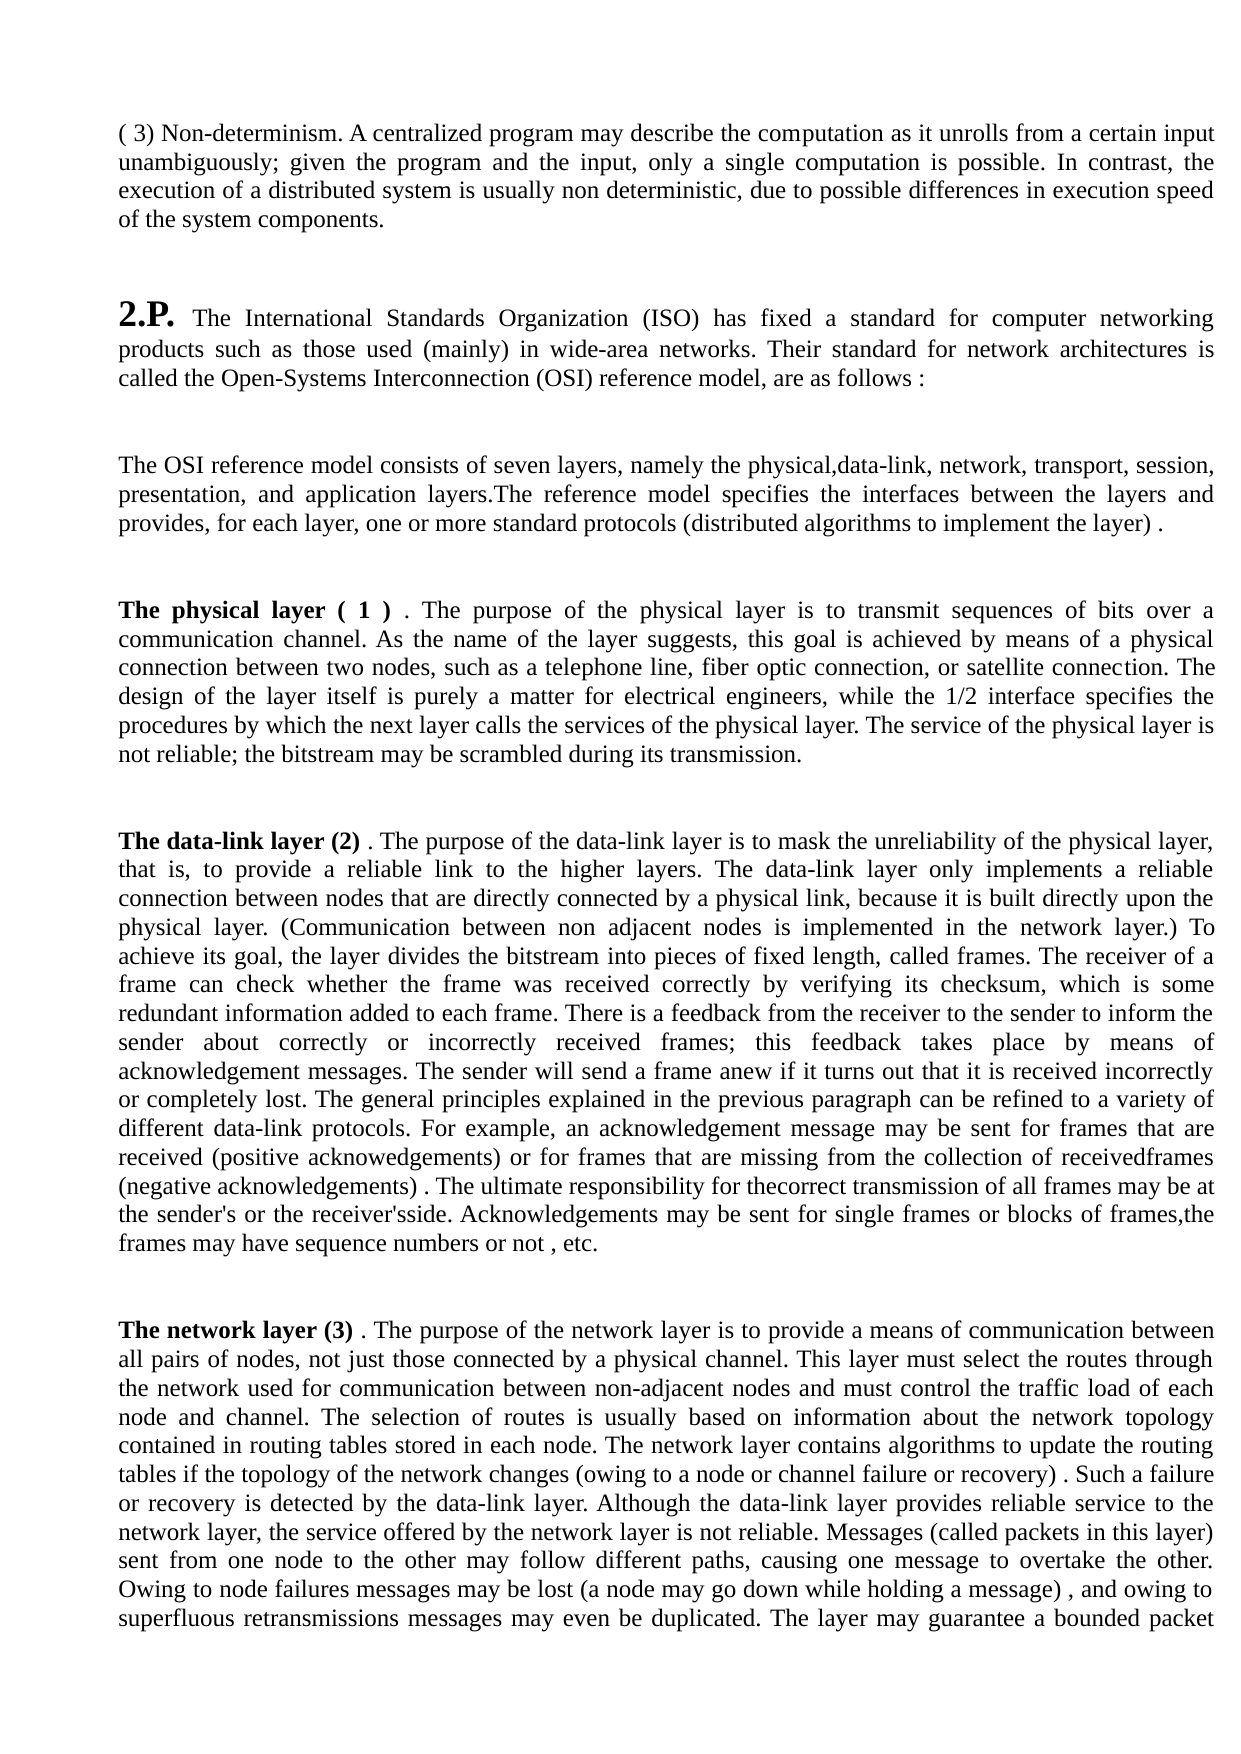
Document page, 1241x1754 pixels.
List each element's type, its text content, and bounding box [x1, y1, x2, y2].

subtitle The OSI reference model consists of seven layers, namely the physical,data-link, network, transport, session, presentation, and application layers.The reference model specifies the interfaces between the layers and provides, for each layer, one or more standard protocols (distributed algorithms to implement the layer) . [118, 450, 1216, 537]
subtitle 2.P. The International Standards Organization (ISO) has fixed a standard for computer networking products such as those used (mainly) in wide-area networks. Their standard for network architectures is called the Open-Systems Interconnection (OSI) reference model, are as follows : [118, 291, 1216, 392]
subtitle ( 3) Non-determinism. A centralized program may describe the com­putation as it unrolls from a certain input unambiguously; given the program and the input, only a single computation is possible. In contrast, the execution of a distributed system is usually non deterministic, due to possible differences in execution speed of the system components. [118, 118, 1216, 233]
subtitle The network layer (3) . The purpose of the network layer is to provide a means of communication between all pairs of nodes, not just those connected by a physical channel. This layer must select the routes through the network used for communication between non-adjacent nodes and must control the traffic load of each node and channel. The selection of routes is usually based on information about the network topology contained in routing tables stored in each node. The network layer contains algorithms to update the routing tables if the topology of the network changes (owing to a node or channel failure or recovery) . Such a failure or recovery is detected by the data-link layer. Although the data-link layer provides reliable service to the network layer, the service offered by the network layer is not reliable. Messages (called packets in this layer) sent from one node to the other may follow different paths, causing one message to overtake the other. Owing to node failures messages may be lost (a node may go down while holding a message) , and owing to superfluous retransmissions messages may even be duplicated. The layer may guarantee a bounded packet [118, 1315, 1216, 1632]
subtitle The data-link layer (2) . The purpose of the data-link layer is to mask the unreliability of the physical layer, that is, to provide a reliable link to the higher layers. The data-link layer only implements a reliable connection between nodes that are directly connected by a physical link, because it is built directly upon the physical layer. (Communication between non­ adjacent nodes is implemented in the network layer.) To achieve its goal, the layer divides the bitstream into pieces of fixed length, called frames. The receiver of a frame can check whether the frame was received correctly by verifying its checksum, which is some redundant information added to each frame. There is a feedback from the receiver to the sender to inform the sender about correctly or incorrectly received frames; this feedback takes place by means of acknowledgement messages. The sender will send a frame anew if it turns out that it is received incorrectly or completely lost. The general principles explained in the previous paragraph can be refined to a variety of different data-link protocols. For example, an acknowledgement message may be sent for frames that are received (positive acknowedgements) or for frames that are missing from the collection of receivedframes (negative acknowledgements) . The ultimate responsibility for thecorrect transmission of all frames may be at the sender's or the receiver'sside. Acknowledgements may be sent for single frames or blocks of frames,the frames may have sequence numbers or not , etc. [118, 826, 1216, 1257]
subtitle The physical layer ( 1 ) . The purpose of the physical layer is to transmit sequences of bits over a communication channel. As the name of the layer suggests, this goal is achieved by means of a physical connection between two nodes, such as a telephone line, fiber optic connection, or satellite connec­tion. The design of the layer itself is purely a matter for electrical engineers, while the 1/2 interface specifies the procedures by which the next layer calls the services of the physical layer. The service of the physical layer is not reliable; the bitstream may be scrambled during its transmission. [118, 595, 1216, 767]
